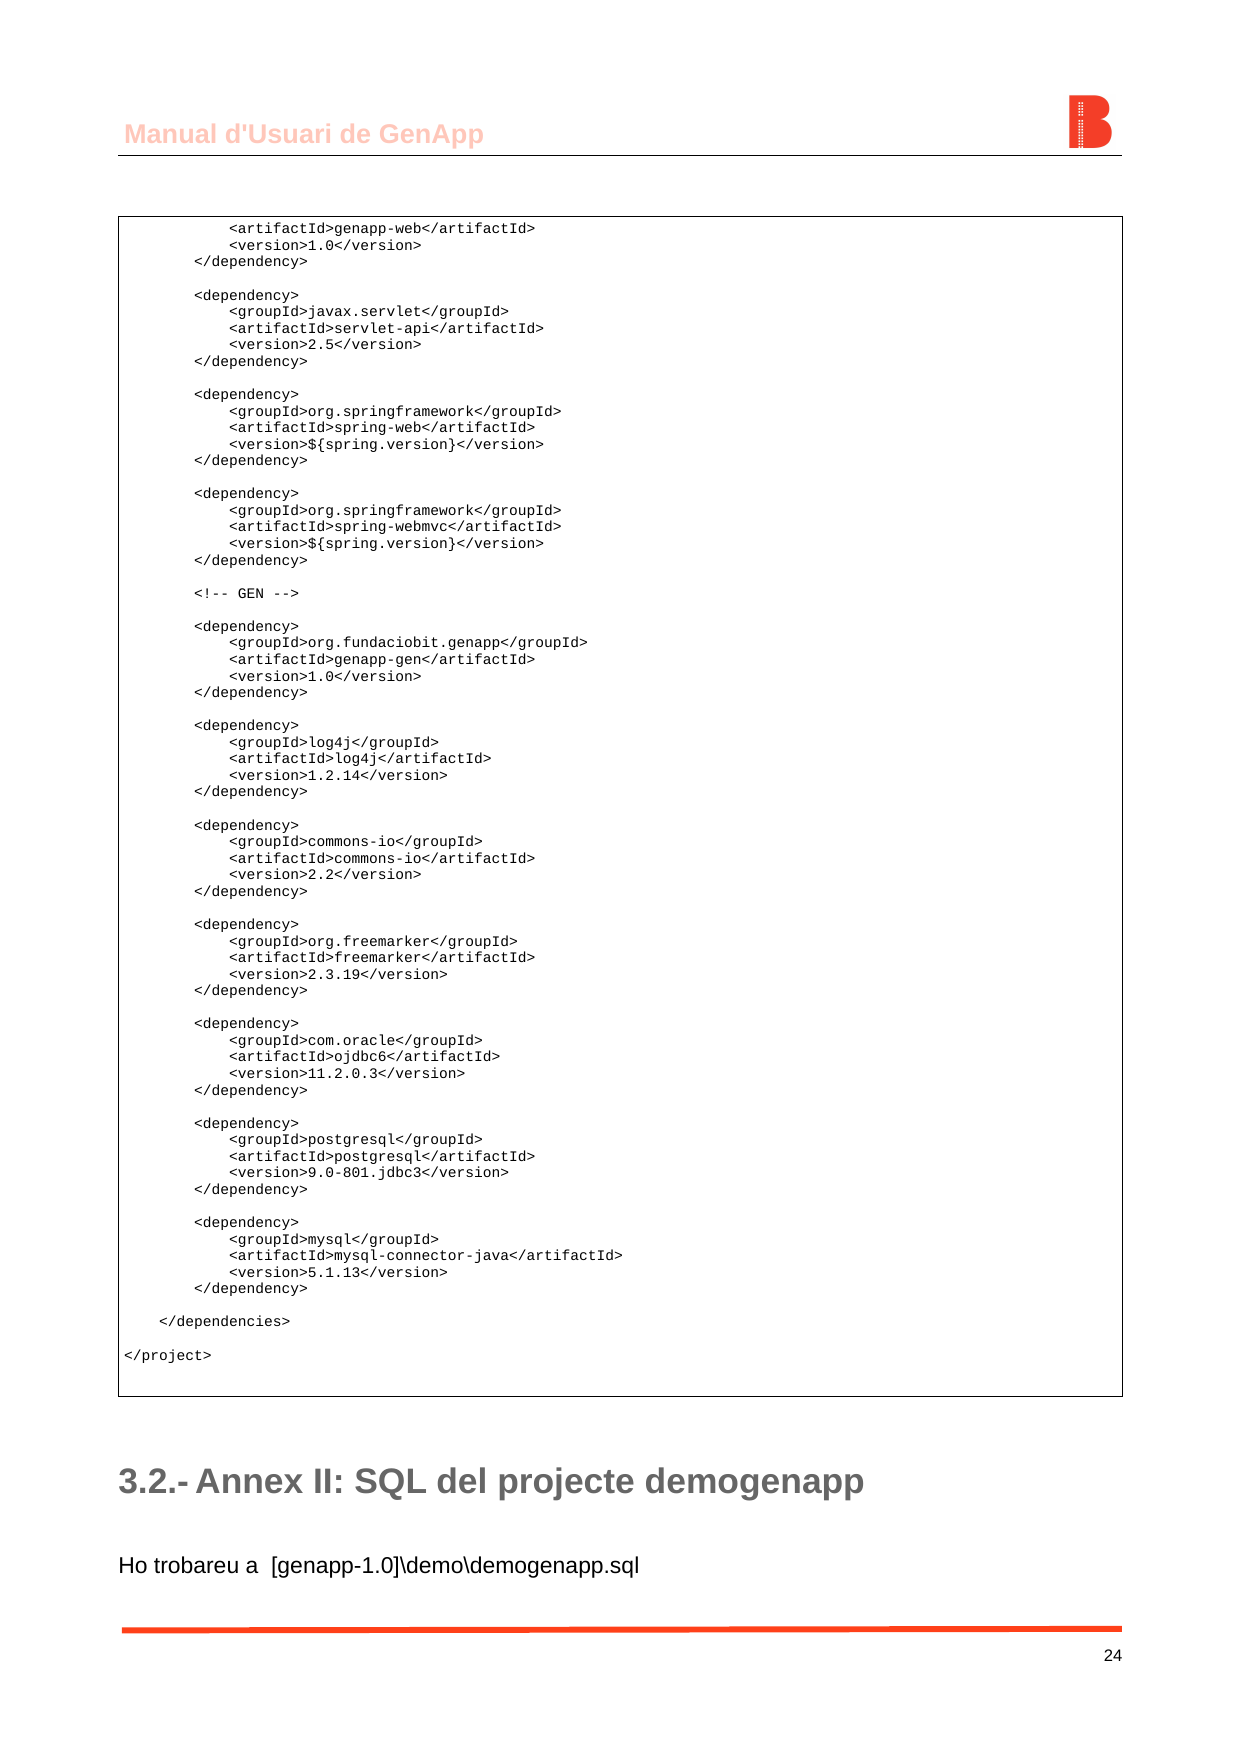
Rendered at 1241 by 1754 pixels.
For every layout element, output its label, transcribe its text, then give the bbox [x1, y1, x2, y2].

text Ho trobareu a [genapp-1.0]\demo\demogenapp.sql [118, 1552, 1122, 1579]
table_header <artifactId>genapp-web</artifactId> <version>1.0</version> </dependency> <dependency> <groupId>javax.servlet</groupId> <artifactId>servlet-api</artifactId> <version>2.5</version> </dependency> <dependency> <groupId>org.springframework</groupId> <artifactId>spring-web</artifactId> <version>${spring.version}</version> </dependency> <dependency> <groupId>org.springframework</groupId> <artifactId>spring-webmvc</artifactId> <version>${spring.version}</version> </dependency> <!-- GEN --> <dependency> <groupId>org.fundaciobit.genapp</groupId> <artifactId>genapp-gen</artifactId> <version>1.0</version> </dependency> <dependency> <groupId>log4j</groupId> <artifactId>log4j</artifactId> <version>1.2.14</version> </dependency> <dependency> <groupId>commons-io</groupId> <artifactId>commons-io</artifactId> <version>2.2</version> </dependency> <dependency> <groupId>org.freemarker</groupId> <artifactId>freemarker</artifactId> <version>2.3.19</version> </dependency> <dependency> <groupId>com.oracle</groupId> <artifactId>ojdbc6</artifactId> <version>11.2.0.3</version> </dependency> <dependency> <groupId>postgresql</groupId> <artifactId>postgresql</artifactId> <version>9.0-801.jdbc3</version> </dependency> <dependency> <groupId>mysql</groupId> <artifactId>mysql-connector-java</artifactId> <version>5.1.13</version> </dependency> </dependencies> </project> [119, 217, 1122, 1396]
subtitle Annex II: SQL del projecte demogenapp [118, 1460, 1122, 1501]
picture [1063, 94, 1117, 150]
